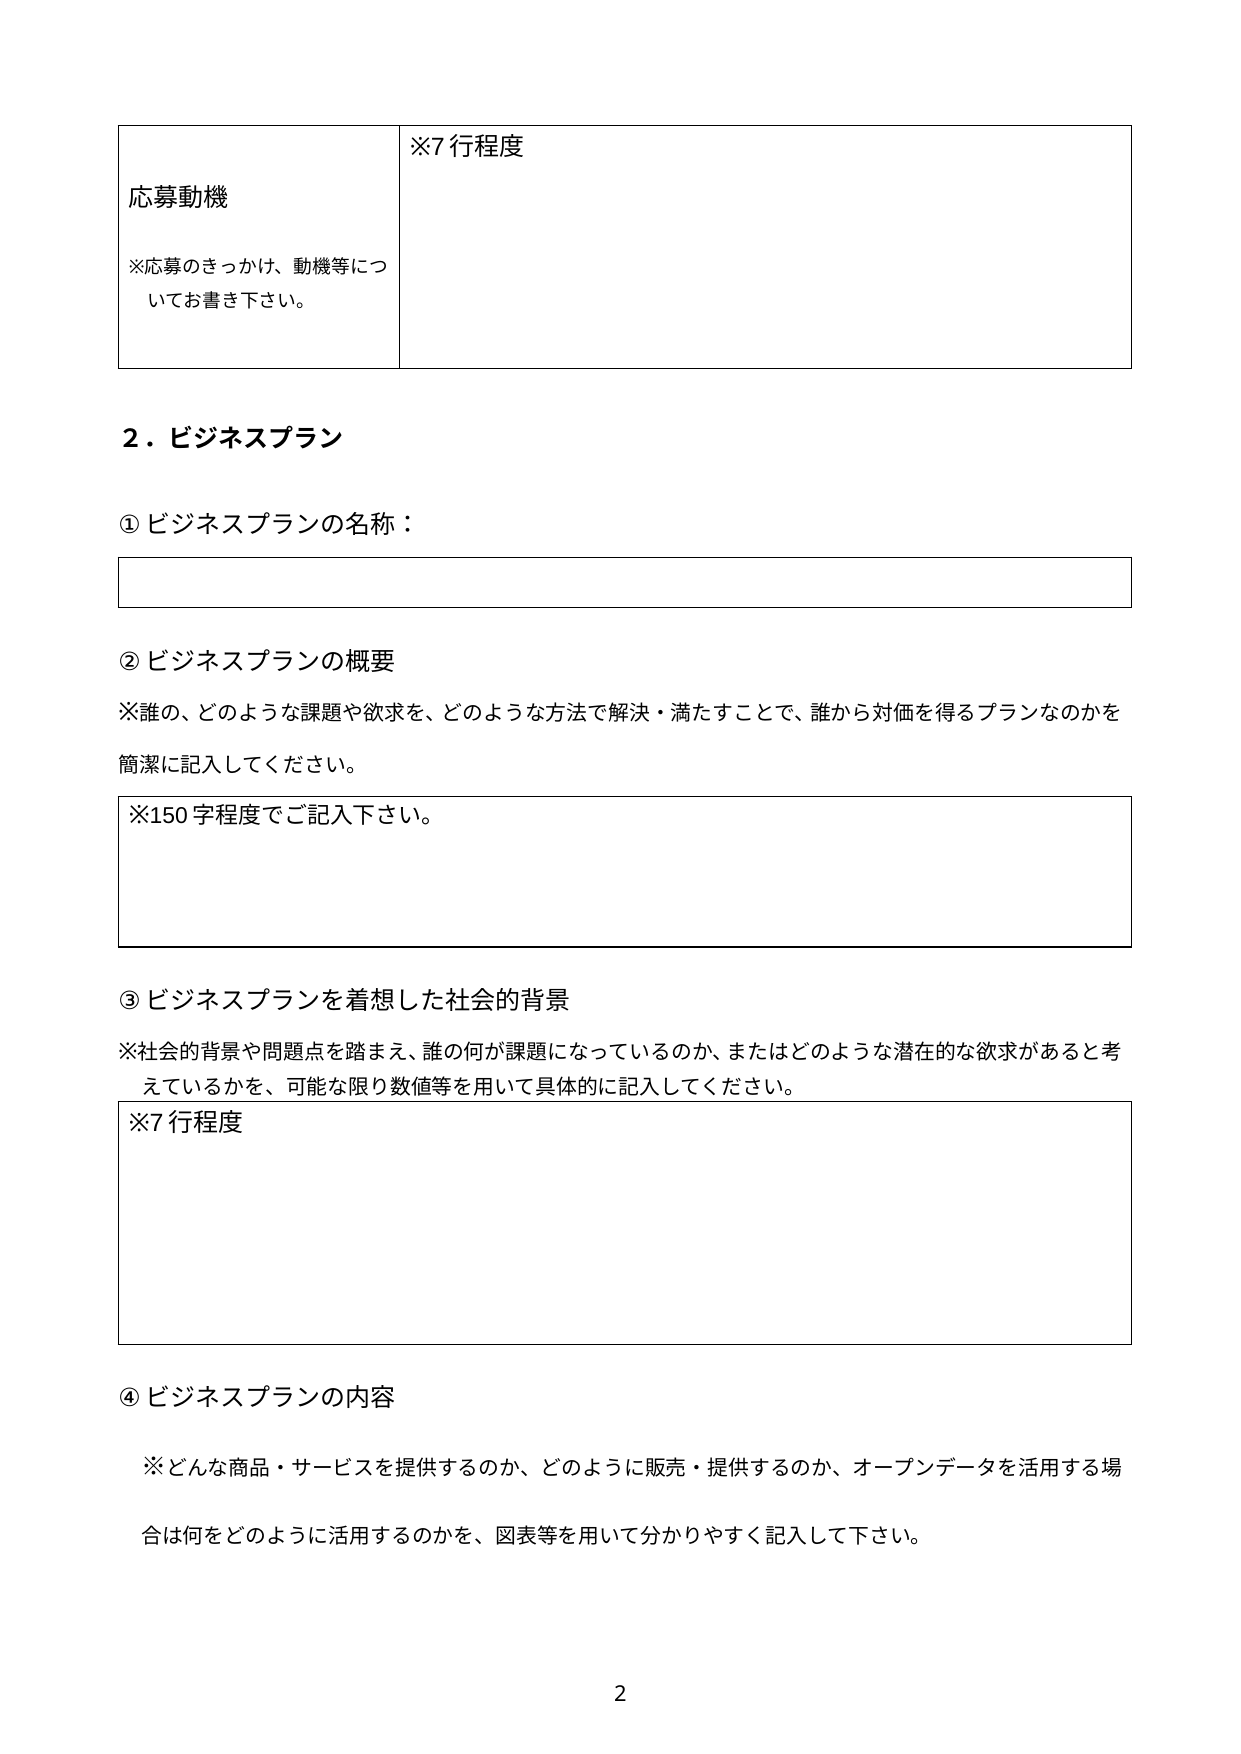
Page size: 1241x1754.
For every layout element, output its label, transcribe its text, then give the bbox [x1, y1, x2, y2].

table_header [119, 558, 1131, 607]
text ２．ビジネスプラン [118, 403, 1122, 471]
text ④ビジネスプランの内容 [118, 1362, 1122, 1430]
table_cell 応募動機 ※応募のきっかけ、動機等についてお書き下さい。 [119, 126, 399, 368]
table_header ※150字程度でご記入下さい。 [119, 797, 1131, 946]
table_cell ※7行程度 [400, 126, 1131, 368]
text ※社会的背景や問題点を踏まえ、誰の何が課題になっているのか、またはどのような潜在的な欲求があると考えているかを、可能な限り数値等を用いて具体的に記入してください。 [118, 1033, 1122, 1101]
text ③ビジネスプランを着想した社会的背景 [118, 964, 1122, 1033]
text ②ビジネスプランの概要 ※誰の、どのような課題や欲求を、どのような方法で解決・満たすことで、誰から対価を得るプランなのかを簡潔に記入してください。 [118, 625, 1122, 796]
text ①ビジネスプランの名称： [118, 488, 1122, 557]
text ※どんな商品・サービスを提供するのか、どのように販売・提供するのか、オープンデータを活用する場合は何をどのように活用するのかを、図表等を用いて分かりやすく記入して下さい。 [118, 1430, 1122, 1567]
table_header ※7行程度 [119, 1102, 1131, 1343]
